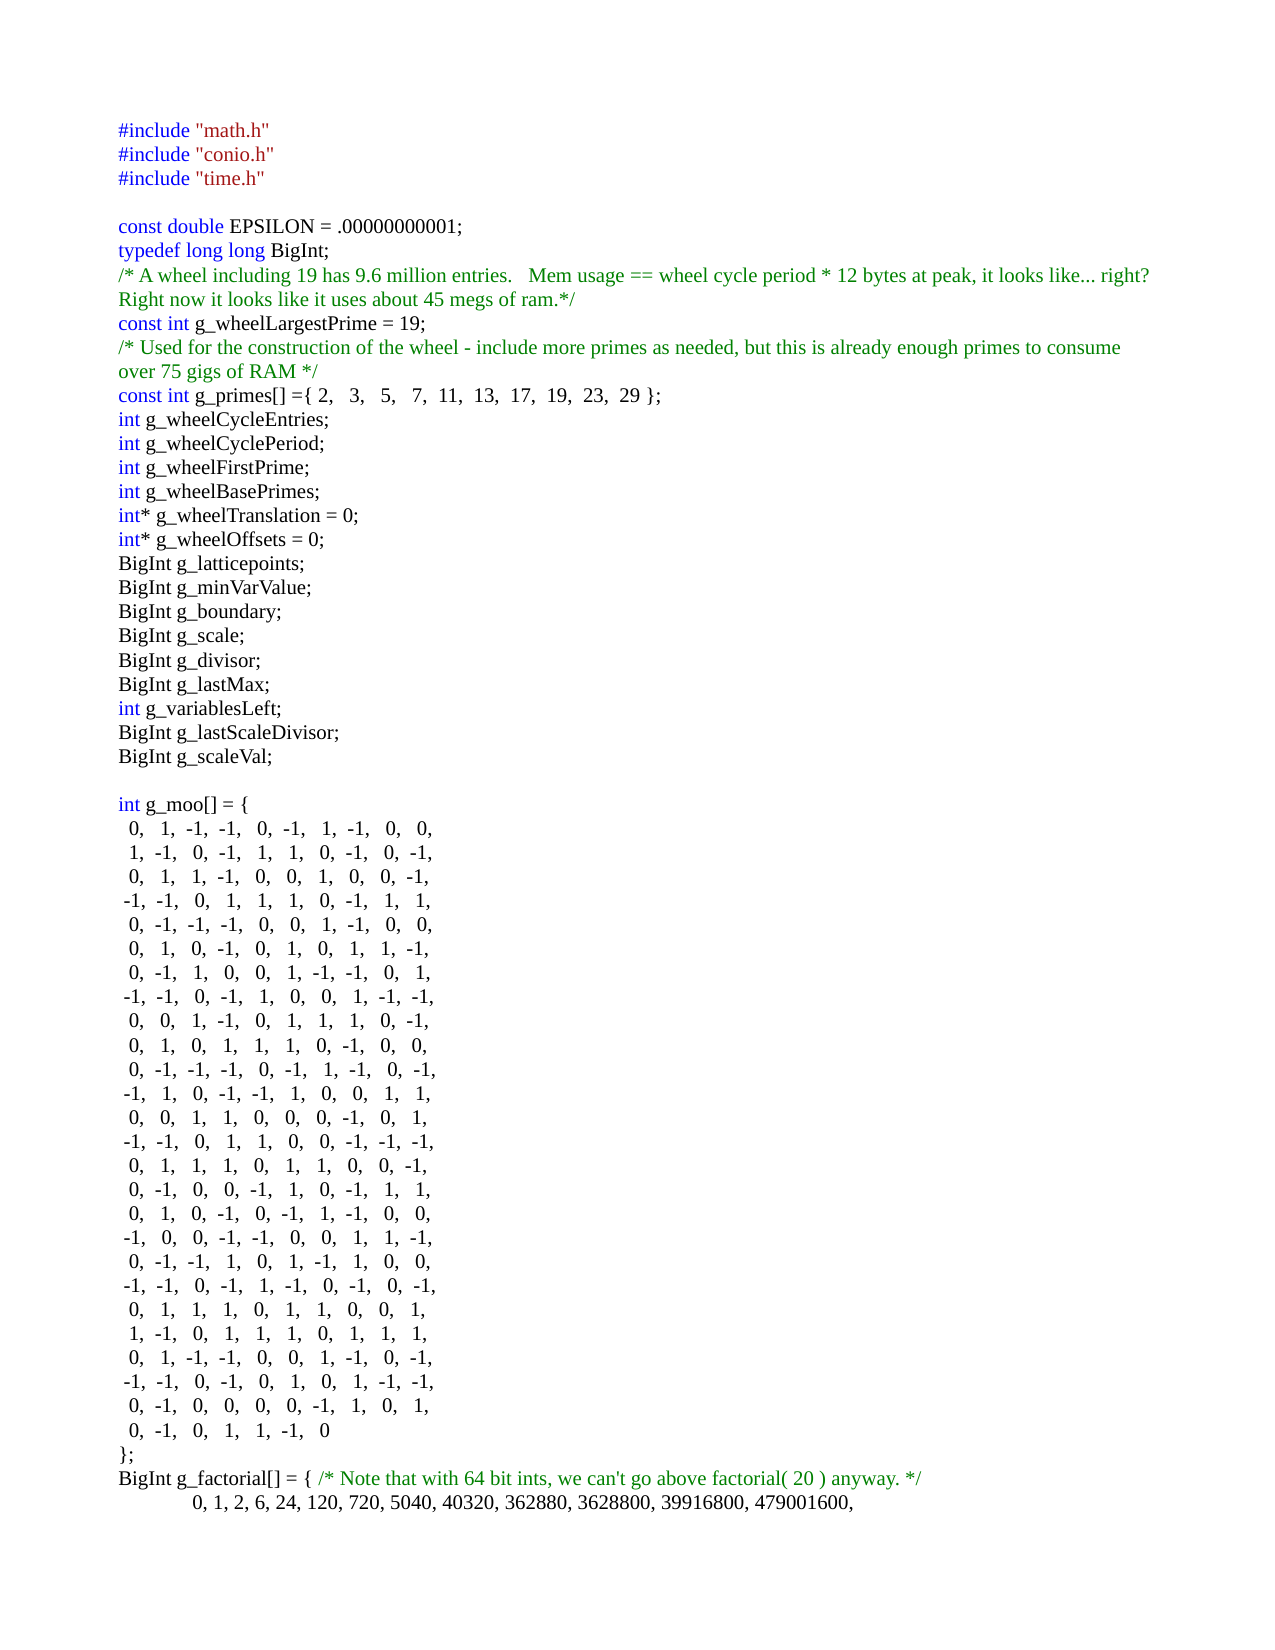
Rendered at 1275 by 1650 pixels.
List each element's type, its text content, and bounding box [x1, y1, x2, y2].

text 0, -1, -1, 1, 0, 1, -1, 1, 0, 0, [118, 1249, 1157, 1273]
text BigInt g_minVarValue; [118, 575, 1157, 599]
text 0, 1, -1, -1, 0, 0, 1, -1, 0, -1, [118, 1345, 1157, 1369]
text int g_wheelCycleEntries; [118, 407, 1157, 431]
text 0, 1, -1, -1, 0, -1, 1, -1, 0, 0, [118, 816, 1157, 840]
text 0, 1, 2, 6, 24, 120, 720, 5040, 40320, 362880, 3628800, 39916800, 479001600, [118, 1490, 1157, 1514]
text #include "time.h" [118, 166, 1157, 190]
text 0, 0, 1, -1, 0, 1, 1, 1, 0, -1, [118, 1008, 1157, 1032]
text 0, 1, 1, -1, 0, 0, 1, 0, 0, -1, [118, 864, 1157, 888]
text int* g_wheelOffsets = 0; [118, 527, 1157, 551]
text 0, 1, 0, 1, 1, 1, 0, -1, 0, 0, [118, 1032, 1157, 1057]
text 0, -1, -1, -1, 0, -1, 1, -1, 0, -1, [118, 1057, 1157, 1081]
text int* g_wheelTranslation = 0; [118, 503, 1157, 527]
text BigInt g_lastMax; [118, 672, 1157, 696]
text -1, 1, 0, -1, -1, 1, 0, 0, 1, 1, [118, 1081, 1157, 1105]
text BigInt g_scale; [118, 623, 1157, 647]
text BigInt g_boundary; [118, 599, 1157, 623]
text BigInt g_factorial[] = { /* Note that with 64 bit ints, we can't go above factorial( 20 ) anyway. */ [118, 1466, 1157, 1490]
text BigInt g_lastScaleDivisor; [118, 720, 1157, 744]
text BigInt g_divisor; [118, 647, 1157, 672]
text /* A wheel including 19 has 9.6 million entries. Mem usage == wheel cycle period * 12 bytes at peak, it looks like... right? Right now it looks like it uses about 45 megs of ram.*/ [118, 262, 1157, 311]
text 0, 0, 1, 1, 0, 0, 0, -1, 0, 1, [118, 1105, 1157, 1129]
text /* Used for the construction of the wheel - include more primes as needed, but this is already enough primes to consume over 75 gigs of RAM */ [118, 335, 1157, 383]
text typedef long long BigInt; [118, 238, 1157, 262]
text const double EPSILON = .00000000001; [118, 214, 1157, 238]
text BigInt g_latticepoints; [118, 551, 1157, 575]
text -1, -1, 0, 1, 1, 1, 0, -1, 1, 1, [118, 888, 1157, 912]
text 0, -1, -1, -1, 0, 0, 1, -1, 0, 0, [118, 912, 1157, 936]
text int g_moo[] = { [118, 792, 1157, 816]
text #include "conio.h" [118, 142, 1157, 166]
text 1, -1, 0, -1, 1, 1, 0, -1, 0, -1, [118, 840, 1157, 864]
text int g_wheelCyclePeriod; [118, 431, 1157, 455]
text const int g_wheelLargestPrime = 19; [118, 311, 1157, 335]
text -1, -1, 0, -1, 1, -1, 0, -1, 0, -1, [118, 1273, 1157, 1297]
text 0, -1, 0, 0, 0, 0, -1, 1, 0, 1, [118, 1393, 1157, 1417]
text int g_variablesLeft; [118, 696, 1157, 720]
text -1, -1, 0, -1, 1, 0, 0, 1, -1, -1, [118, 984, 1157, 1008]
text int g_wheelBasePrimes; [118, 479, 1157, 503]
text 0, 1, 0, -1, 0, -1, 1, -1, 0, 0, [118, 1201, 1157, 1225]
text 1, -1, 0, 1, 1, 1, 0, 1, 1, 1, [118, 1321, 1157, 1345]
text int g_wheelFirstPrime; [118, 455, 1157, 479]
text 0, 1, 1, 1, 0, 1, 1, 0, 0, -1, [118, 1153, 1157, 1177]
text -1, 0, 0, -1, -1, 0, 0, 1, 1, -1, [118, 1225, 1157, 1249]
text #include "math.h" [118, 118, 1157, 142]
text -1, -1, 0, -1, 0, 1, 0, 1, -1, -1, [118, 1369, 1157, 1393]
text 0, 1, 0, -1, 0, 1, 0, 1, 1, -1, [118, 936, 1157, 960]
text BigInt g_scaleVal; [118, 744, 1157, 768]
text const int g_primes[] ={ 2, 3, 5, 7, 11, 13, 17, 19, 23, 29 }; [118, 383, 1157, 407]
text 0, 1, 1, 1, 0, 1, 1, 0, 0, 1, [118, 1297, 1157, 1321]
text }; [118, 1442, 1157, 1466]
text 0, -1, 0, 1, 1, -1, 0 [118, 1417, 1157, 1442]
text 0, -1, 0, 0, -1, 1, 0, -1, 1, 1, [118, 1177, 1157, 1201]
text -1, -1, 0, 1, 1, 0, 0, -1, -1, -1, [118, 1129, 1157, 1153]
text 0, -1, 1, 0, 0, 1, -1, -1, 0, 1, [118, 960, 1157, 984]
